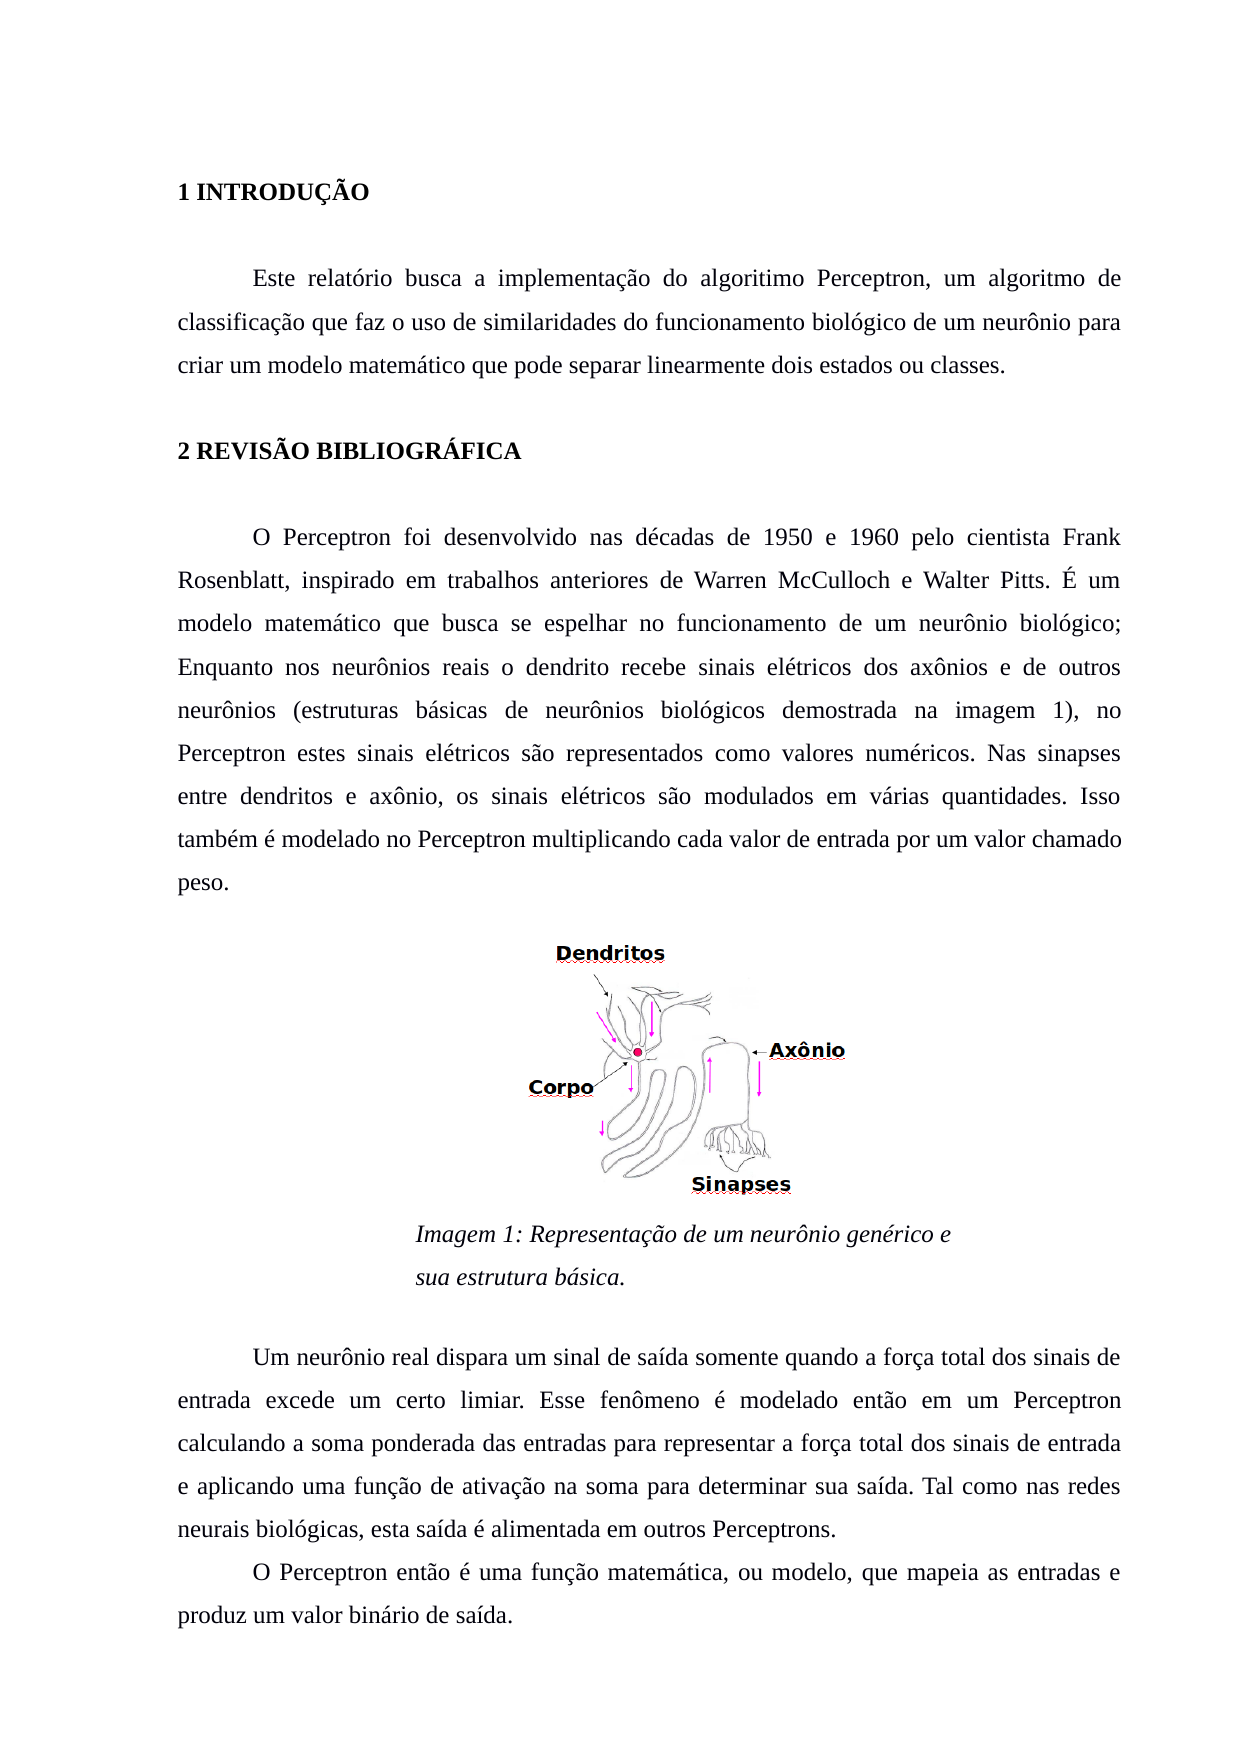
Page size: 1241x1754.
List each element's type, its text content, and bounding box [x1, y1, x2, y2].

subtitle 2 REVISão BIBLIOGRÁFICA [177, 436, 1122, 465]
picture [510, 930, 860, 1205]
text Este relatório busca a implementação do algoritimo Perceptron, um algoritmo de classificação que faz o uso de similaridades do funcionamento biológico de um neurônio para criar um modelo matemático que pode separar linearmente dois estados ou classes. [177, 263, 1122, 378]
text Imagem 1: Representação de um neurônio genérico e sua estrutura básica. [415, 943, 954, 1291]
subtitle 1 INTRODUÇÃO [177, 177, 1122, 206]
text O Perceptron foi desenvolvido nas décadas de 1950 e 1960 pelo cientista Frank Rosenblatt, inspirado em trabalhos anteriores de Warren McCulloch e Walter Pitts. É um modelo matemático que busca se espelhar no funcionamento de um neurônio biológico; Enquanto nos neurônios reais o dendrito recebe sinais elétricos dos axônios e de outros neurônios (estruturas básicas de neurônios biológicos demostrada na imagem 1), no Perceptron estes sinais elétricos são representados como valores numéricos. Nas sinapses entre dendritos e axônio, os sinais elétricos são modulados em várias quantidades. Isso também é modelado no Perceptron multiplicando cada valor de entrada por um valor chamado peso. [177, 522, 1122, 896]
text Um neurônio real dispara um sinal de saída somente quando a força total dos sinais de entrada excede um certo limiar. Esse fenômeno é modelado então em um Perceptron calculando a soma ponderada das entradas para representar a força total dos sinais de entrada e aplicando uma função de ativação na soma para determinar sua saída. Tal como nas redes neurais biológicas, esta saída é alimentada em outros Perceptrons. [177, 1342, 1122, 1543]
text O Perceptron então é uma função matemática, ou modelo, que mapeia as entradas e produz um valor binário de saída. [177, 1557, 1122, 1629]
